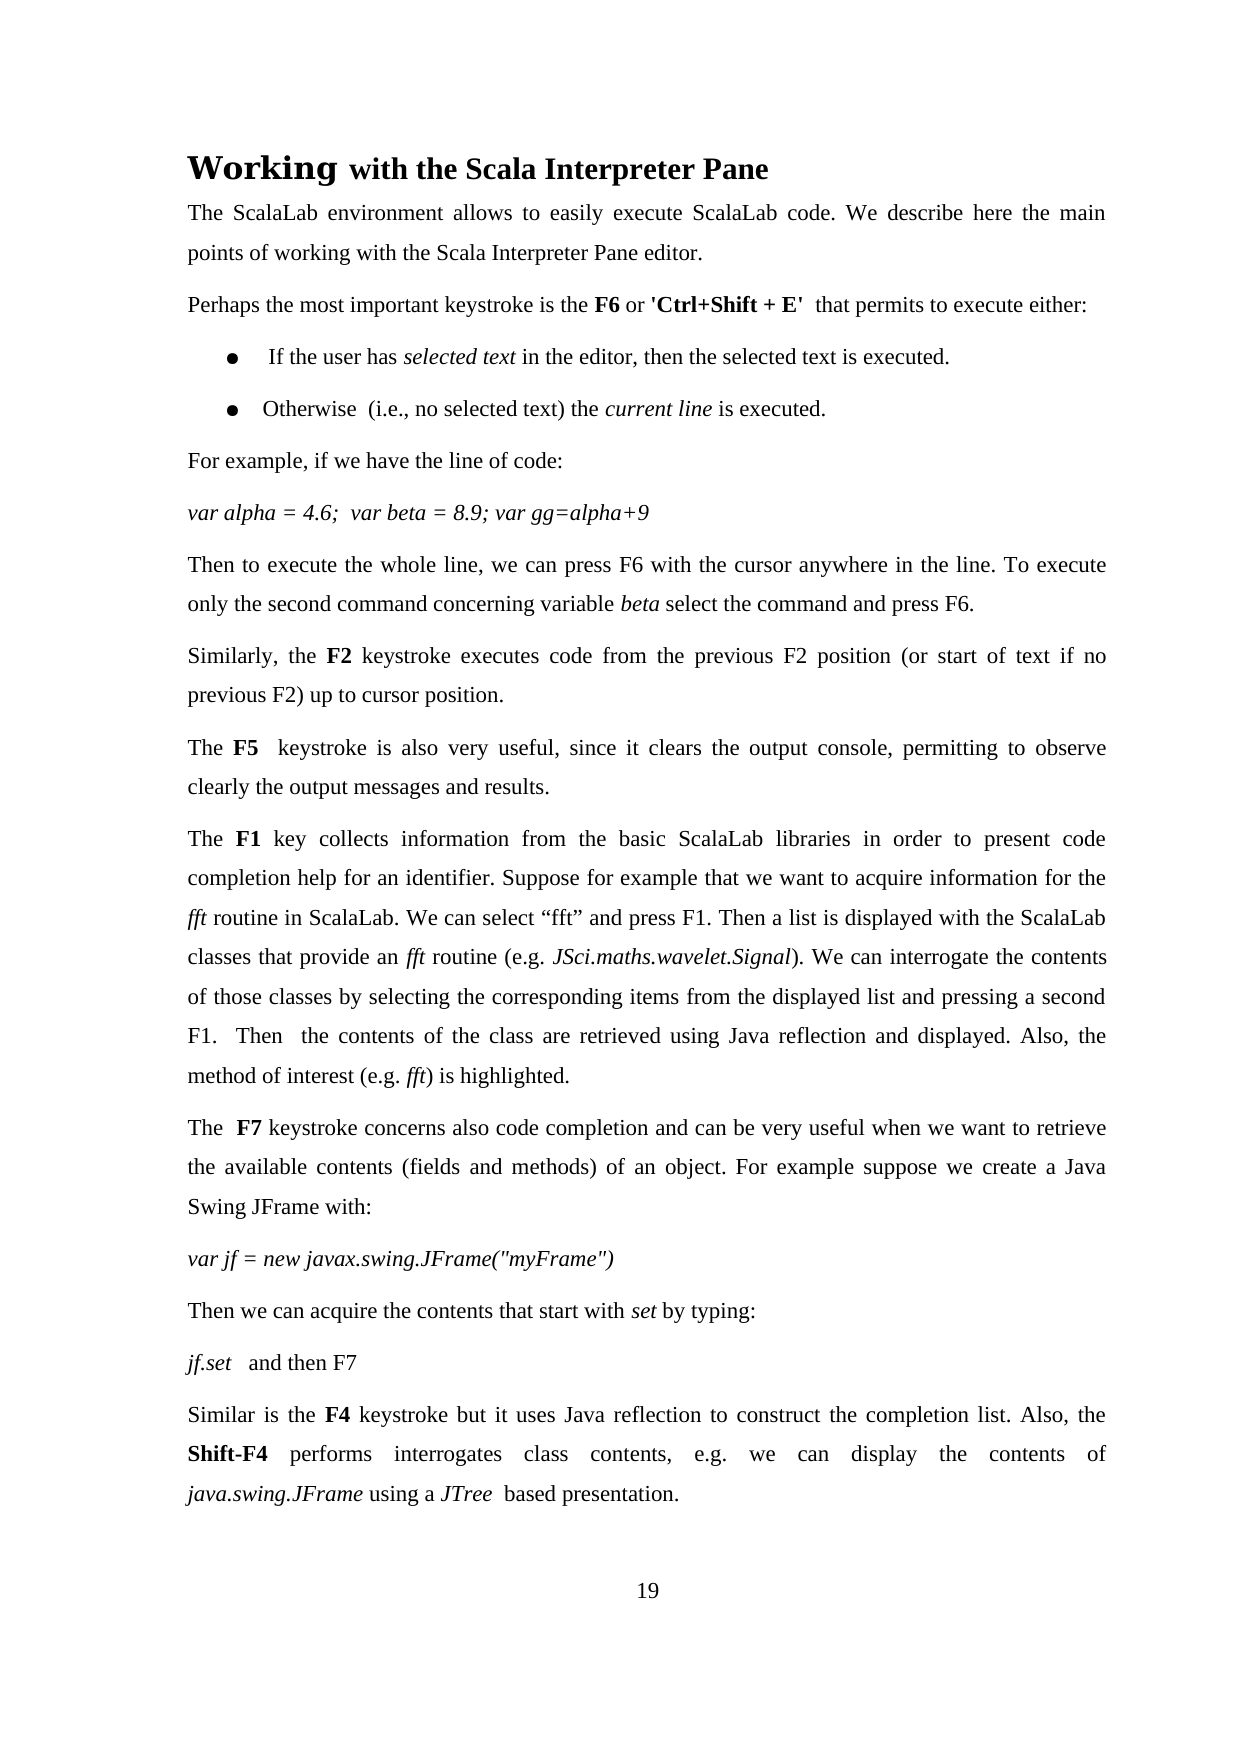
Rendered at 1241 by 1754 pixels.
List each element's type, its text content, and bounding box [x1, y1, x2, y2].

text The F5 keystroke is also very useful, since it clears the output console, permitting to observe clearly the output messages and results. [187, 733, 1108, 799]
text Similarly, the F2 keystroke executes code from the previous F2 position (or start of text if no previous F2) up to cursor position. [187, 642, 1108, 708]
text For example, if we have the line of code: [187, 447, 1108, 473]
text jf.set and then F7 [187, 1349, 1108, 1375]
list Otherwise (i.e., no selected text) the current line is executed. [225, 395, 1108, 421]
text The ScalaLab environment allows to easily execute ScalaLab code. We describe here the main points of working with the Scala Interpreter Pane editor. [187, 199, 1108, 265]
text var alpha = 4.6; var beta = 8.9; var gg=alpha+9 [187, 499, 1108, 525]
text Then we can acquire the contents that start with set by typing: [187, 1297, 1108, 1323]
text The F7 keystroke concerns also code completion and can be very useful when we want to retrieve the available contents (fields and methods) of an object. For example suppose we create a Java Swing JFrame with: [187, 1114, 1108, 1219]
text The F1 key collects information from the basic ScalaLab libraries in order to present code completion help for an identifier. Suppose for example that we want to acquire information for the fft routine in ScalaLab. We can select “fft” and press F1. Then a list is displayed with the ScalaLab classes that provide an fft routine (e.g. JSci.maths.wavelet.Signal). We can interrogate the contents of those classes by selecting the corresponding items from the displayed list and pressing a second F1. Then the contents of the class are retrieved using Java reflection and displayed. Also, the method of interest (e.g. fft) is highlighted. [187, 825, 1108, 1088]
text Perhaps the most important keystroke is the F6 or 'Ctrl+Shift + E' that permits to execute either: [187, 291, 1108, 317]
text var jf = new javax.swing.JFrame("myFrame") [187, 1245, 1108, 1271]
list If the user has selected text in the editor, then the selected text is executed. [225, 343, 1108, 369]
text Then to execute the whole line, we can press F6 with the cursor anywhere in the line. To execute only the second command concerning variable beta select the command and press F6. [187, 551, 1108, 616]
subtitle Working with the Scala Interpreter Pane [187, 150, 1108, 187]
text Similar is the F4 keystroke but it uses Java reflection to construct the completion list. Also, the Shift-F4 performs interrogates class contents, e.g. we can display the contents of java.swing.JFrame using a JTree based presentation. [187, 1401, 1108, 1506]
